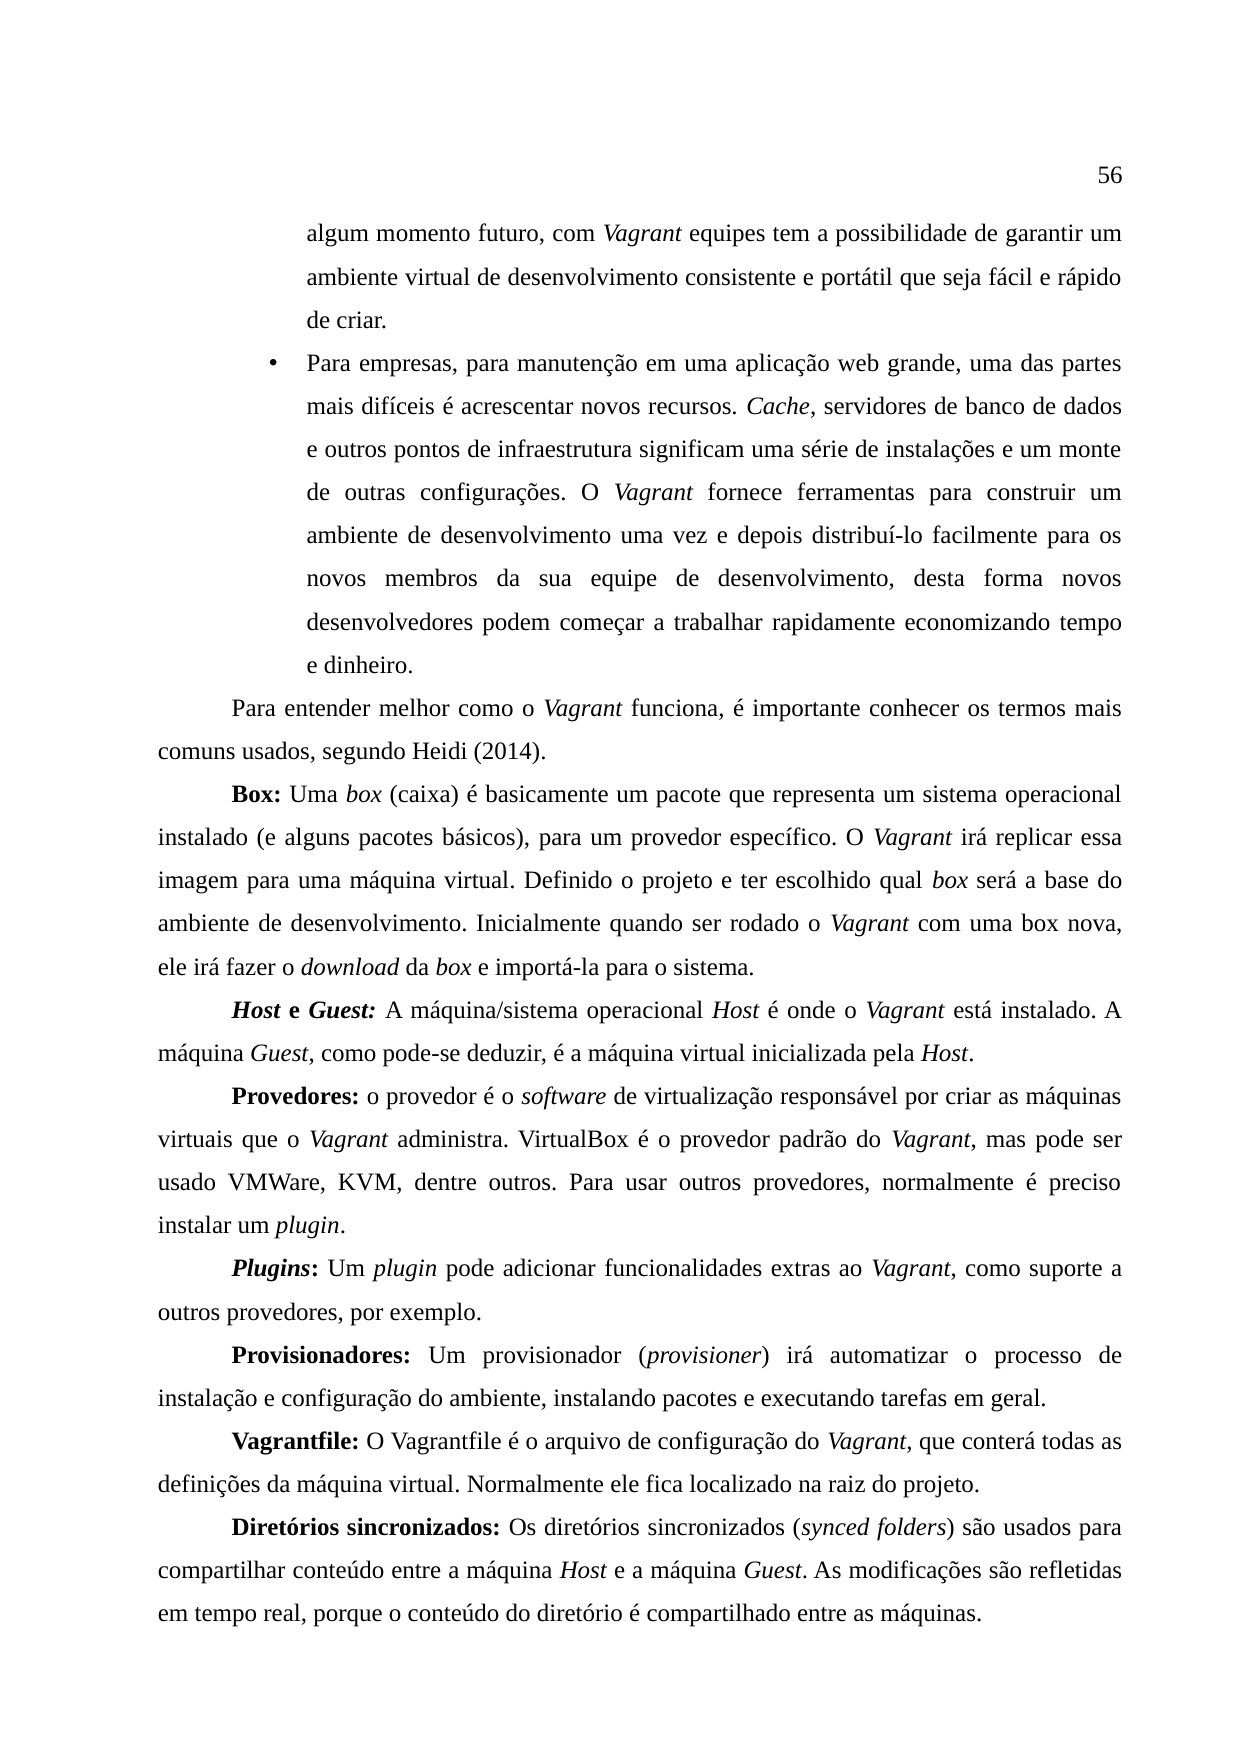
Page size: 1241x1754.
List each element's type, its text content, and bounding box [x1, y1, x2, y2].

list algum momento futuro, com Vagrant equipes tem a possibilidade de garantir um ambiente virtual de desenvolvimento consistente e portátil que seja fácil e rápido de criar. [269, 218, 1122, 333]
list Para empresas, para manutenção em uma aplicação web grande, uma das partes mais difíceis é acrescentar novos recursos. Cache, servidores de banco de dados e outros pontos de infraestrutura significam uma série de instalações e um monte de outras configurações. O Vagrant fornece ferramentas para construir um ambiente de desenvolvimento uma vez e depois distribuí-lo facilmente para os novos membros da sua equipe de desenvolvimento, desta forma novos desenvolvedores podem começar a trabalhar rapidamente economizando tempo e dinheiro. [269, 348, 1122, 678]
text Host e Guest: A máquina/sistema operacional Host é onde o Vagrant está instalado. A máquina Guest, como pode-se deduzir, é a máquina virtual inicializada pela Host. [158, 995, 1122, 1067]
text Plugins: Um plugin pode adicionar funcionalidades extras ao Vagrant, como suporte a outros provedores, por exemplo. [158, 1253, 1122, 1325]
text Vagrantfile: O Vagrantfile é o arquivo de configuração do Vagrant, que conterá todas as definições da máquina virtual. Normalmente ele fica localizado na raiz do projeto. [158, 1426, 1122, 1498]
text Para entender melhor como o Vagrant funciona, é importante conhecer os termos mais comuns usados, segundo Heidi (2014). [158, 693, 1122, 765]
text Box: Uma box (caixa) é basicamente um pacote que representa um sistema operacional instalado (e alguns pacotes básicos), para um provedor específico. O Vagrant irá replicar essa imagem para uma máquina virtual. Definido o projeto e ter escolhido qual box será a base do ambiente de desenvolvimento. Inicialmente quando ser rodado o Vagrant com uma box nova, ele irá fazer o download da box e importá-la para o sistema. [158, 779, 1122, 980]
text Provisionadores: Um provisionador (provisioner) irá automatizar o processo de instalação e configuração do ambiente, instalando pacotes e executando tarefas em geral. [158, 1340, 1122, 1412]
text Diretórios sincronizados: Os diretórios sincronizados (synced folders) são usados para compartilhar conteúdo entre a máquina Host e a máquina Guest. As modificações são refletidas em tempo real, porque o conteúdo do diretório é compartilhado entre as máquinas. [158, 1512, 1122, 1627]
text Provedores: o provedor é o software de virtualização responsável por criar as máquinas virtuais que o Vagrant administra. VirtualBox é o provedor padrão do Vagrant, mas pode ser usado VMWare, KVM, dentre outros. Para usar outros provedores, normalmente é preciso instalar um plugin. [158, 1081, 1122, 1239]
